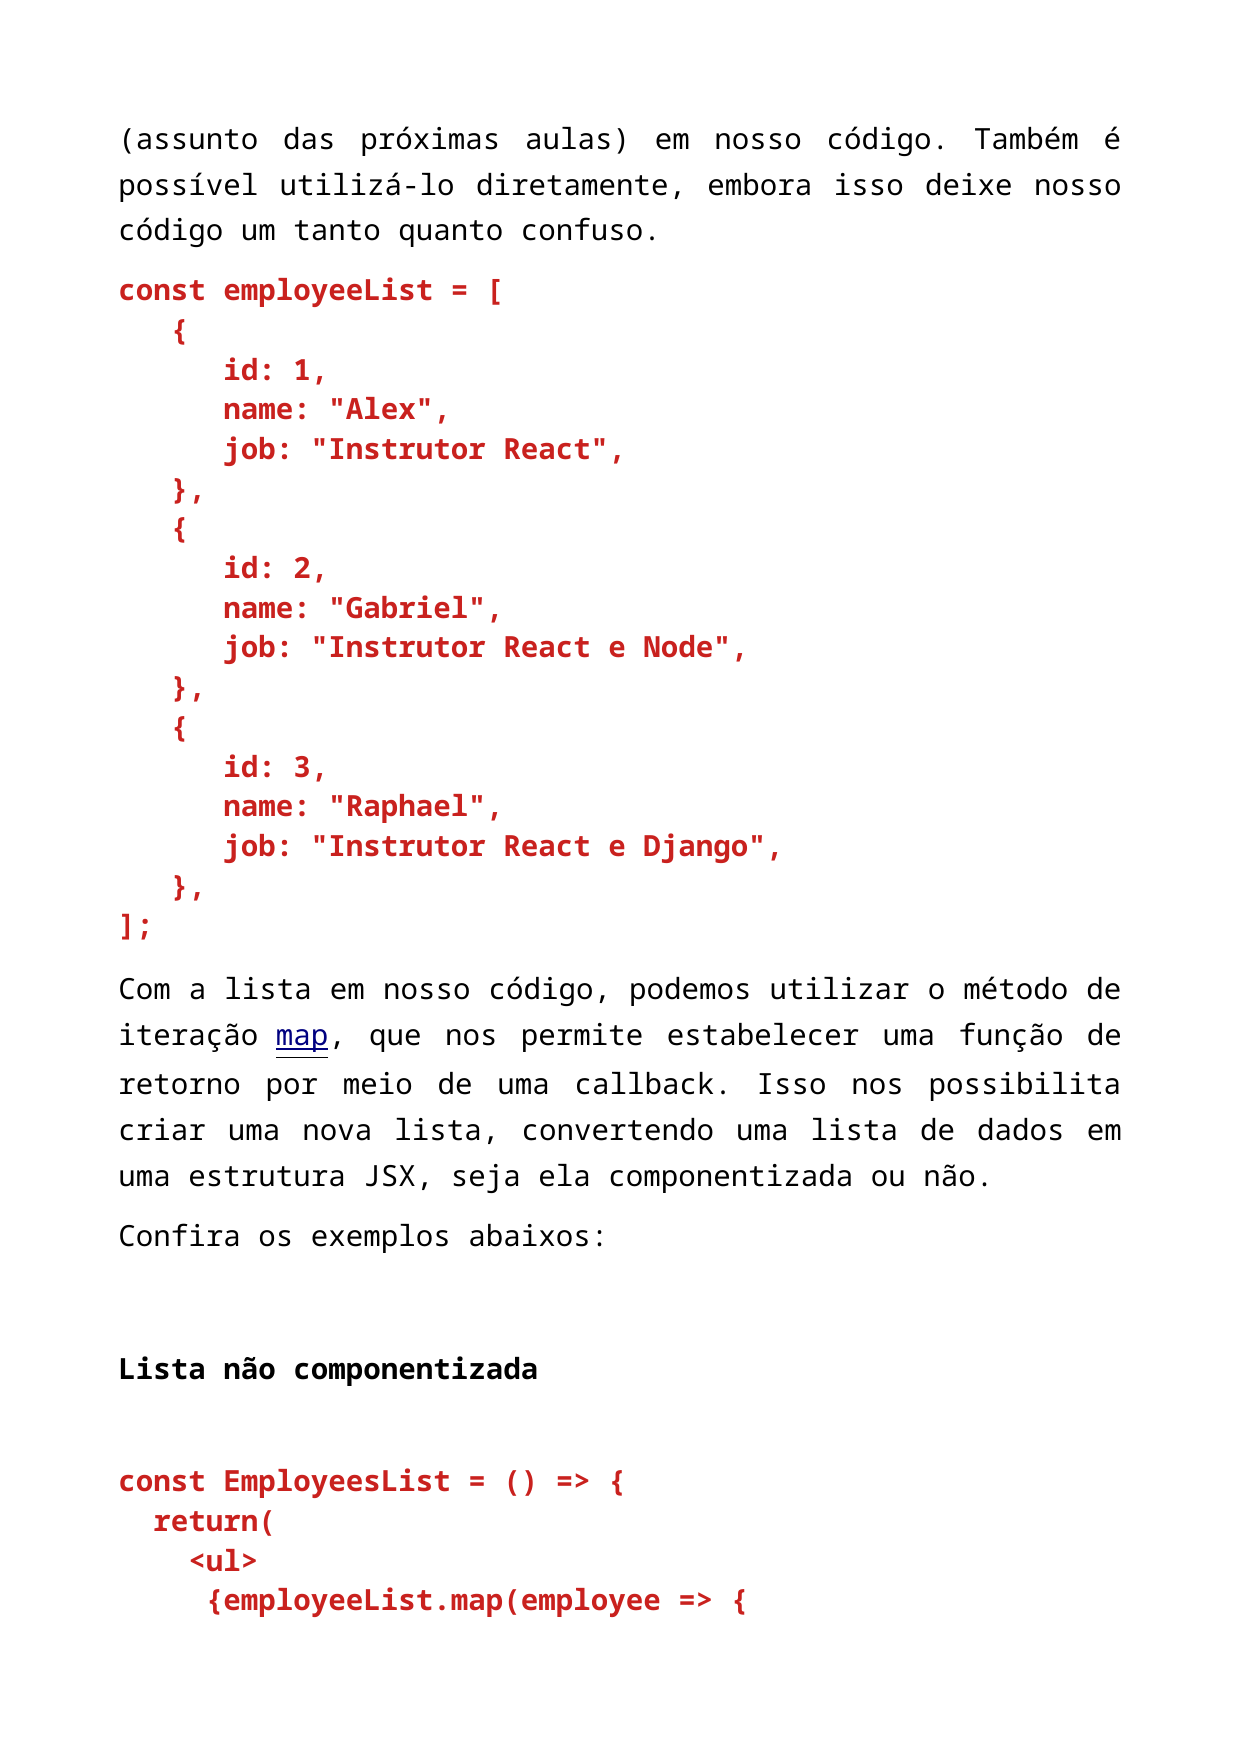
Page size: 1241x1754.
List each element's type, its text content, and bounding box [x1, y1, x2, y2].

text id: 1, [118, 349, 1122, 389]
text Com a lista em nosso código, podemos utilizar o método de iteração map, que nos permite estabelecer uma função de retorno por meio de uma callback. Isso nos possibilita criar uma nova lista, convertendo uma lista de dados em uma estrutura JSX, seja ela componentizada ou não. [118, 968, 1122, 1194]
text }, [118, 666, 1122, 706]
text }, [118, 865, 1122, 904]
text { [118, 309, 1122, 349]
text name: "Alex", [118, 389, 1122, 428]
text name: "Raphael", [118, 786, 1122, 825]
text name: "Gabriel", [118, 587, 1122, 627]
text const employeeList = [ [118, 269, 1122, 309]
text <ul> [118, 1540, 1122, 1579]
text ]; [118, 904, 1122, 944]
subtitle Lista não componentizada [118, 1348, 1122, 1388]
text id: 2, [118, 547, 1122, 587]
text job: "Instrutor React", [118, 428, 1122, 468]
text { [118, 706, 1122, 746]
text return( [118, 1500, 1122, 1540]
text Confira os exemplos abaixos: [118, 1215, 1122, 1255]
text }, [118, 468, 1122, 508]
text { [118, 508, 1122, 547]
text job: "Instrutor React e Node", [118, 627, 1122, 666]
text ⁠ {employeeList.map(employee => { [118, 1579, 1122, 1619]
text const EmployeesList = () => { [118, 1460, 1122, 1500]
text (assunto das próximas aulas) em nosso código. Também é possível utilizá-lo diretamente, embora isso deixe nosso código um tanto quanto confuso. [118, 118, 1122, 249]
text job: "Instrutor React e Django", [118, 825, 1122, 865]
text id: 3, [118, 746, 1122, 786]
